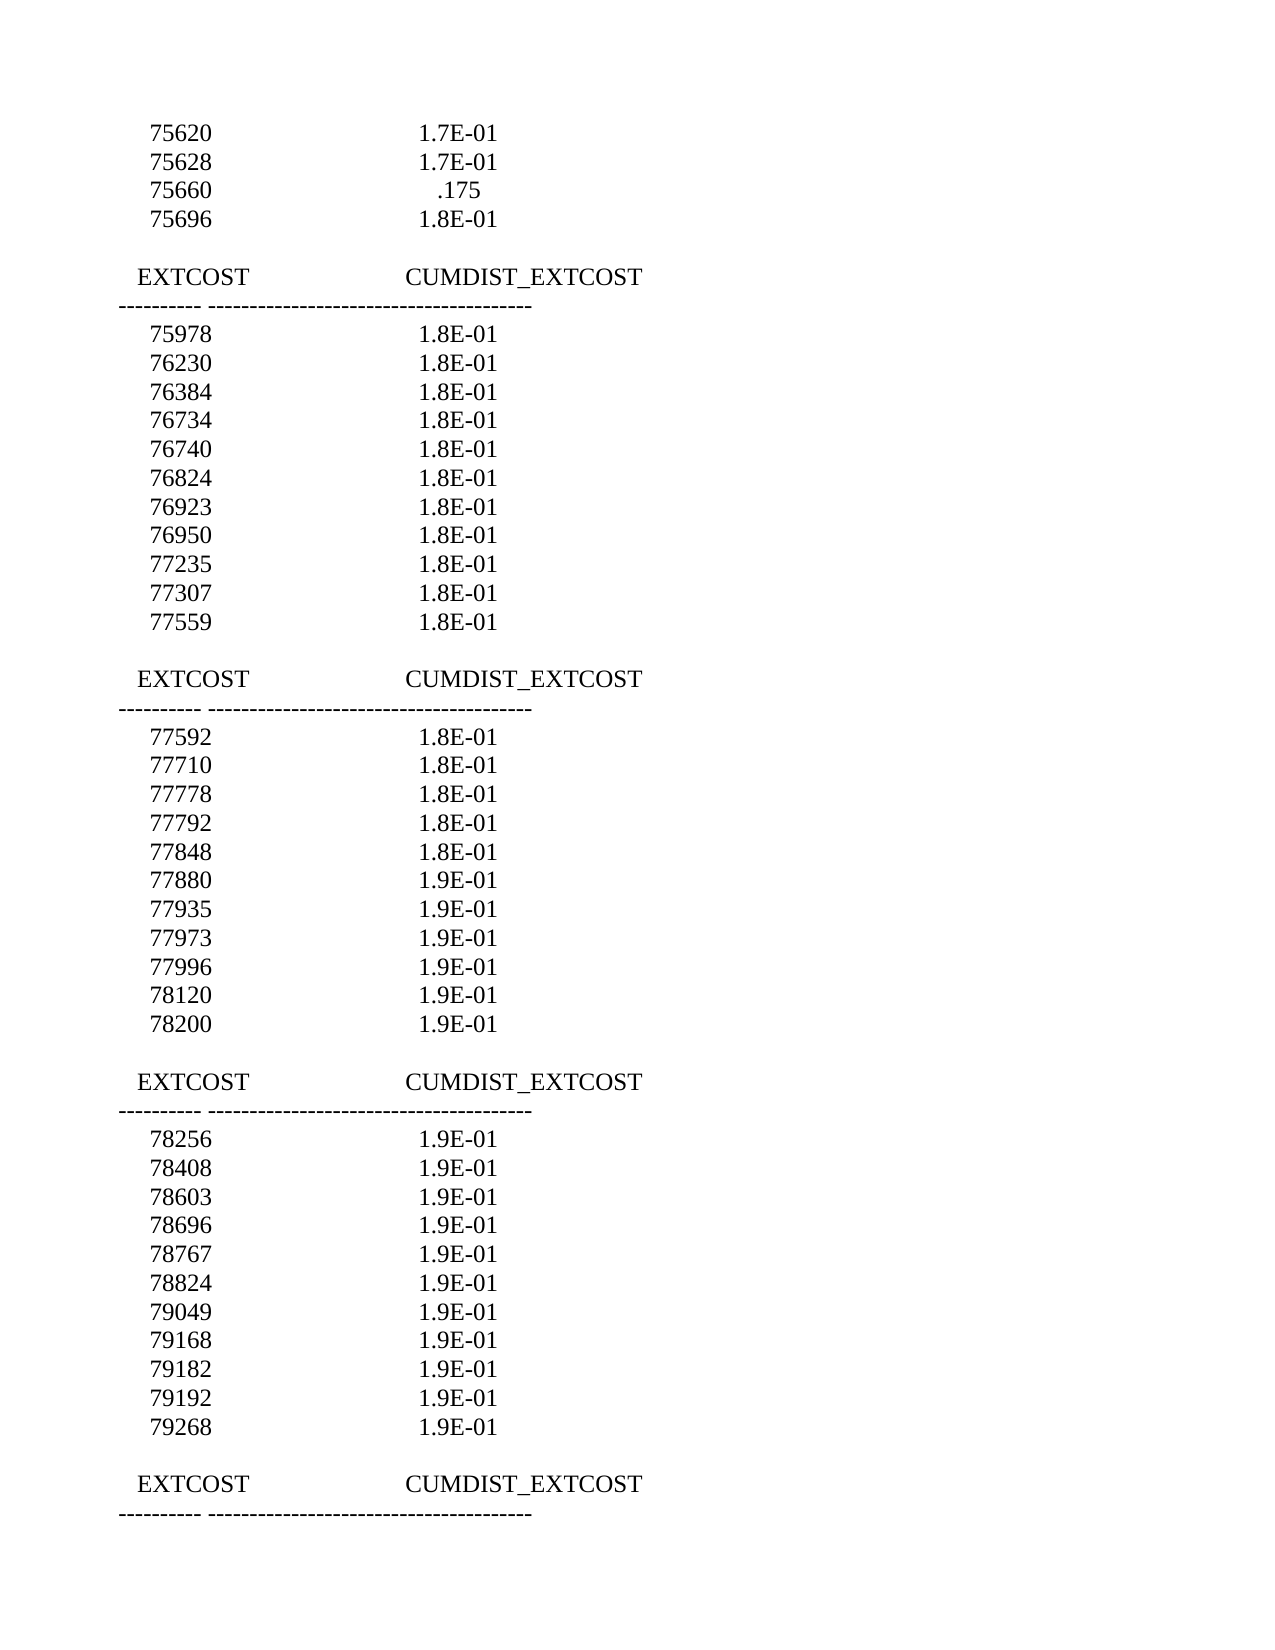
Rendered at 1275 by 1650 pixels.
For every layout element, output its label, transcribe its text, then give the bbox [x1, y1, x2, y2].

text 78824 1.9E-01 [118, 1268, 1157, 1297]
text 77307 1.8E-01 [118, 578, 1157, 607]
text 75620 1.7E-01 [118, 118, 1157, 147]
text 76923 1.8E-01 [118, 492, 1157, 521]
text 77848 1.8E-01 [118, 837, 1157, 866]
text 76384 1.8E-01 [118, 377, 1157, 406]
text 77235 1.8E-01 [118, 549, 1157, 578]
text 79182 1.9E-01 [118, 1354, 1157, 1383]
text 79192 1.9E-01 [118, 1383, 1157, 1412]
text 78767 1.9E-01 [118, 1239, 1157, 1268]
text 76734 1.8E-01 [118, 406, 1157, 434]
text 78408 1.9E-01 [118, 1153, 1157, 1182]
text 77559 1.8E-01 [118, 607, 1157, 636]
text ---------- --------------------------------------- [118, 1096, 1157, 1124]
text 77710 1.8E-01 [118, 751, 1157, 779]
text 78120 1.9E-01 [118, 981, 1157, 1009]
text 79168 1.9E-01 [118, 1326, 1157, 1354]
text 75978 1.8E-01 [118, 319, 1157, 348]
text 77935 1.9E-01 [118, 894, 1157, 923]
text 77996 1.9E-01 [118, 952, 1157, 981]
text 77973 1.9E-01 [118, 923, 1157, 952]
text 76824 1.8E-01 [118, 463, 1157, 492]
text 78200 1.9E-01 [118, 1009, 1157, 1038]
text 78603 1.9E-01 [118, 1182, 1157, 1211]
text 78256 1.9E-01 [118, 1124, 1157, 1153]
text 77778 1.8E-01 [118, 779, 1157, 808]
text 77792 1.8E-01 [118, 808, 1157, 837]
text EXTCOST CUMDIST_EXTCOST [118, 1067, 1157, 1096]
text 75696 1.8E-01 [118, 204, 1157, 233]
text 77880 1.9E-01 [118, 866, 1157, 894]
text EXTCOST CUMDIST_EXTCOST [118, 1469, 1157, 1498]
text 79049 1.9E-01 [118, 1297, 1157, 1326]
text 76740 1.8E-01 [118, 434, 1157, 463]
text 75660 .175 [118, 176, 1157, 204]
text 76950 1.8E-01 [118, 521, 1157, 549]
text 76230 1.8E-01 [118, 348, 1157, 377]
text 79268 1.9E-01 [118, 1412, 1157, 1441]
text ---------- --------------------------------------- [118, 291, 1157, 319]
text 77592 1.8E-01 [118, 722, 1157, 751]
text 78696 1.9E-01 [118, 1211, 1157, 1239]
text EXTCOST CUMDIST_EXTCOST [118, 262, 1157, 291]
text ---------- --------------------------------------- [118, 693, 1157, 722]
text EXTCOST CUMDIST_EXTCOST [118, 664, 1157, 693]
text ---------- --------------------------------------- [118, 1498, 1157, 1527]
text 75628 1.7E-01 [118, 147, 1157, 176]
